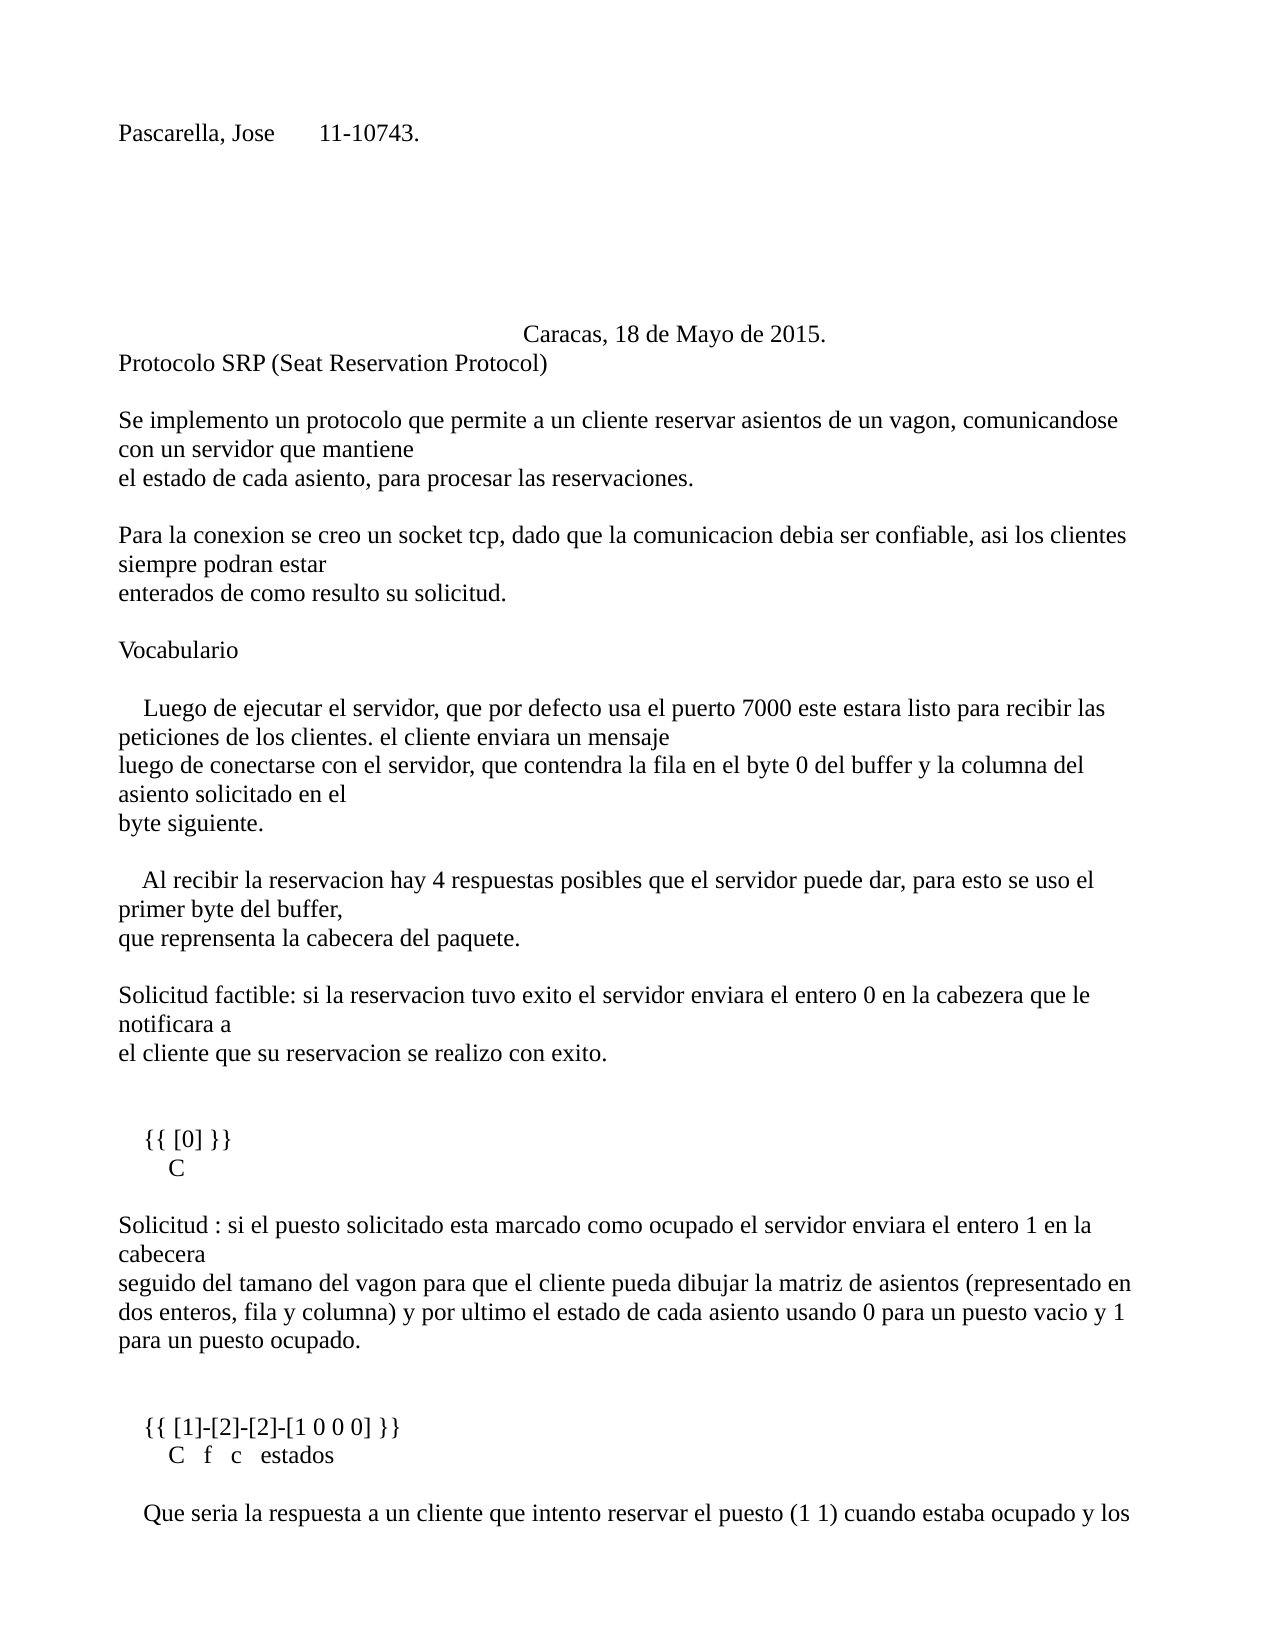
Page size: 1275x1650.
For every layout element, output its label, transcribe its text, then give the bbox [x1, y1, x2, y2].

text C [118, 1153, 1157, 1182]
text Para la conexion se creo un socket tcp, dado que la comunicacion debia ser confiable, asi los clientes siempre podran estar [118, 521, 1157, 578]
text {{ [0] }} [118, 1124, 1157, 1153]
text seguido del tamano del vagon para que el cliente pueda dibujar la matriz de asientos (representado en dos enteros, fila y columna) y por ultimo el estado de cada asiento usando 0 para un puesto vacio y 1 para un puesto ocupado. [118, 1268, 1157, 1354]
text enterados de como resulto su solicitud. [118, 578, 1157, 607]
text Luego de ejecutar el servidor, que por defecto usa el puerto 7000 este estara listo para recibir las peticiones de los clientes. el cliente enviara un mensaje [118, 693, 1157, 751]
text el cliente que su reservacion se realizo con exito. [118, 1038, 1157, 1067]
text que reprensenta la cabecera del paquete. [118, 923, 1157, 952]
text luego de conectarse con el servidor, que contendra la fila en el byte 0 del buffer y la columna del asiento solicitado en el [118, 751, 1157, 808]
text byte siguiente. [118, 808, 1157, 837]
text Se implemento un protocolo que permite a un cliente reservar asientos de un vagon, comunicandose con un servidor que mantiene [118, 406, 1157, 463]
text el estado de cada asiento, para procesar las reservaciones. [118, 463, 1157, 492]
text C f c estados [118, 1441, 1157, 1469]
text Pascarella, Jose 11-10743. [118, 118, 1157, 147]
text Caracas, 18 de Mayo de 2015. [118, 319, 1157, 348]
text Solicitud factible: si la reservacion tuvo exito el servidor enviara el entero 0 en la cabezera que le notificara a [118, 981, 1157, 1038]
text Vocabulario [118, 636, 1157, 664]
text Solicitud : si el puesto solicitado esta marcado como ocupado el servidor enviara el entero 1 en la cabecera [118, 1211, 1157, 1268]
text {{ [1]-[2]-[2]-[1 0 0 0] }} [118, 1412, 1157, 1441]
text Que seria la respuesta a un cliente que intento reservar el puesto (1 1) cuando estaba ocupado y los [118, 1498, 1157, 1527]
text Protocolo SRP (Seat Reservation Protocol) [118, 348, 1157, 377]
text Al recibir la reservacion hay 4 respuestas posibles que el servidor puede dar, para esto se uso el primer byte del buffer, [118, 866, 1157, 923]
